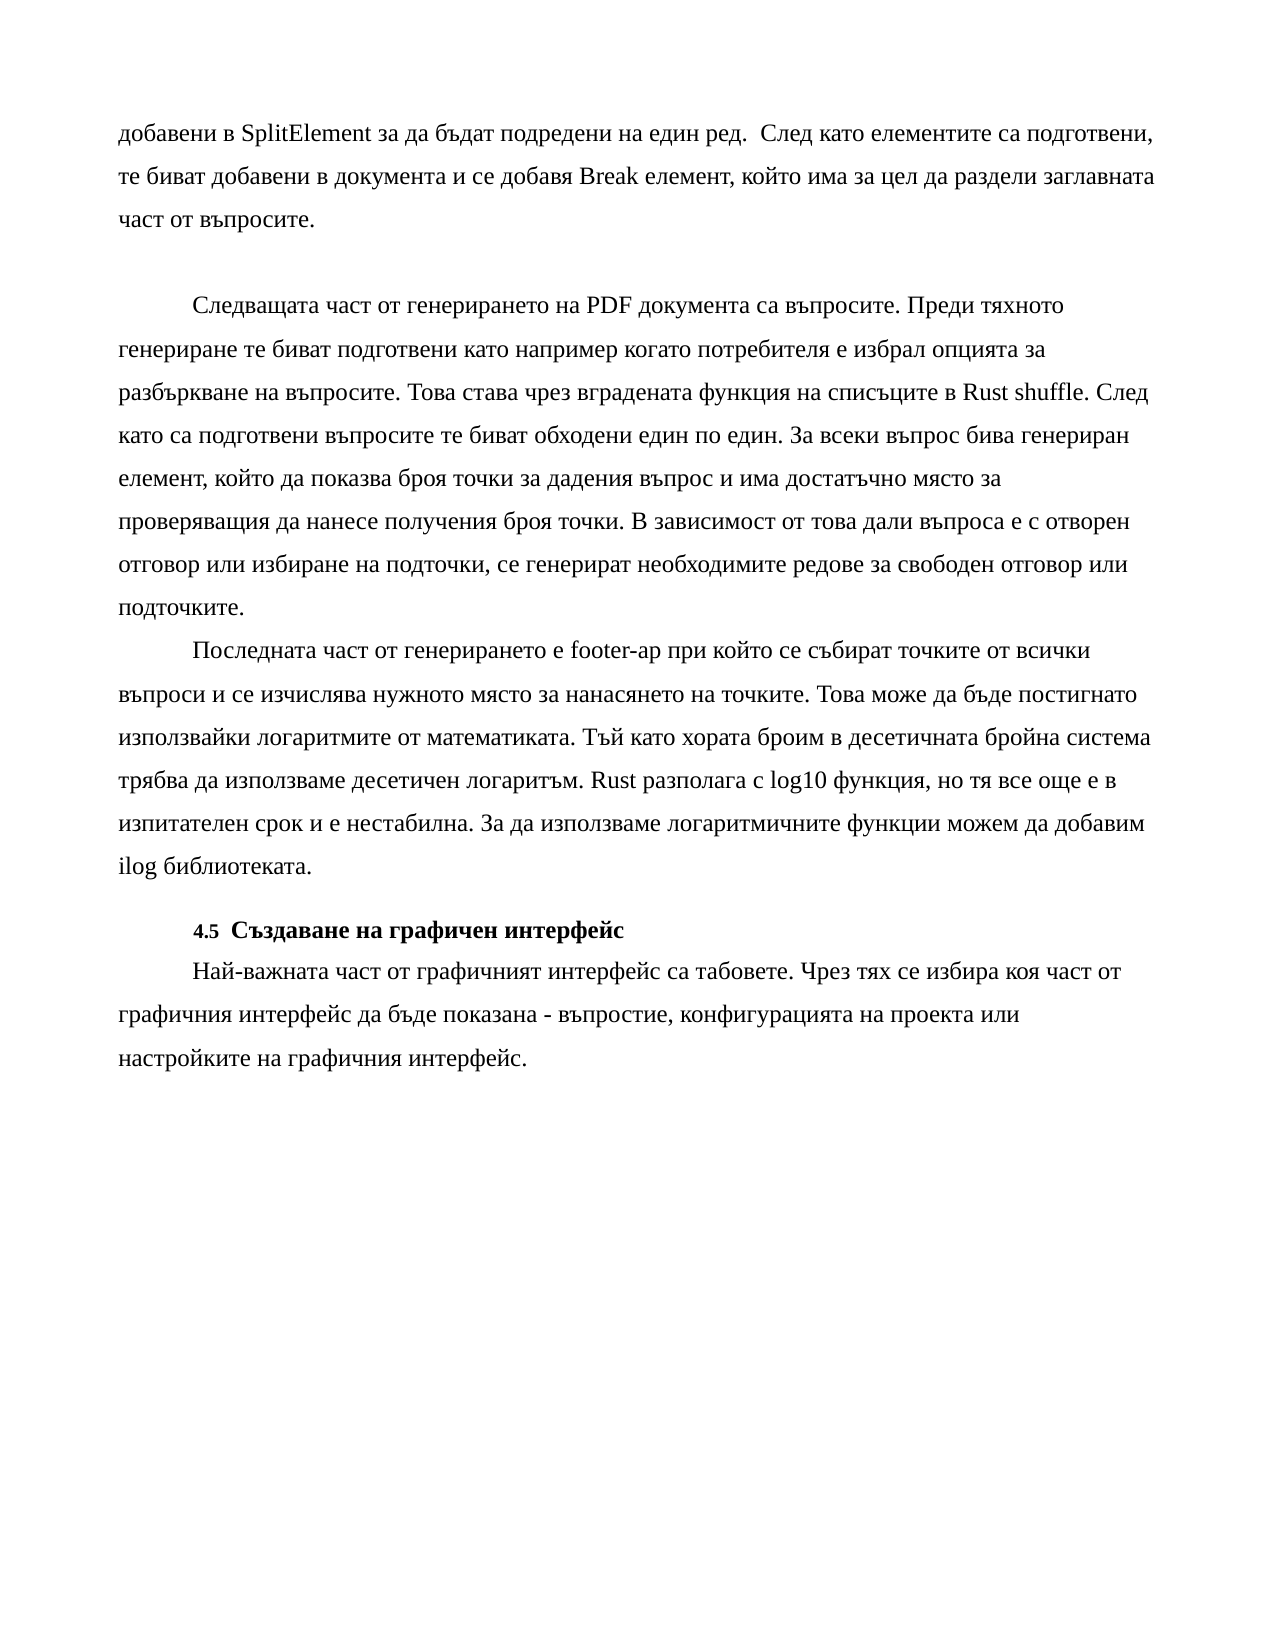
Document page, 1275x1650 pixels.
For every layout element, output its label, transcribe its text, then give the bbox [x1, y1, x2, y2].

text Най-важната част от графичният интерфейс са табовете. Чрез тях се избира коя част от графичния интерфейс да бъде показана - въпростие, конфигурацията на проекта или настройките на графичния интерфейс. [118, 956, 1157, 1071]
subtitle Създаване на графичен интерфейс [193, 915, 1157, 944]
text добавени в SplitElement за да бъдат подредени на един ред. След като елементите са подготвени, те биват добавени в документа и се добавя Break елемент, който има за цел да раздели заглавната част от въпросите. [118, 118, 1157, 233]
text Последната част от генерирането e footer-aр при който се събират точките от всички въпроси и се изчислява нужното място за нанасянето на точките. Това може да бъде постигнато използвайки логаритмите от математиката. Тъй като хората броим в десетичната бройна система трябва да използваме десетичен логаритъм. Rust разполага с log10 функция, но тя все още е в изпитателен срок и е нестабилна. За да използваме логаритмичните функции можем да добавим ilog библиотеката. [118, 636, 1157, 880]
text Следващата част от генерирането на PDF документа са въпросите. Преди тяхното генериране те биват подготвени като например когато потребителя е избрал опцията за разбъркване на въпросите. Това става чрез вградената функция на списъците в Rust shuffle. След като са подготвени въпросите те биват обходени един по един. За всеки въпрос бива генериран елемент, който да показва броя точки за дадения въпрос и има достатъчно място за проверяващия да нанесе получения броя точки. В зависимост от това дали въпроса е с отворен отговор или избиране на подточки, се генерират необходимите редове за свободен отговор или подточките. [118, 291, 1157, 621]
